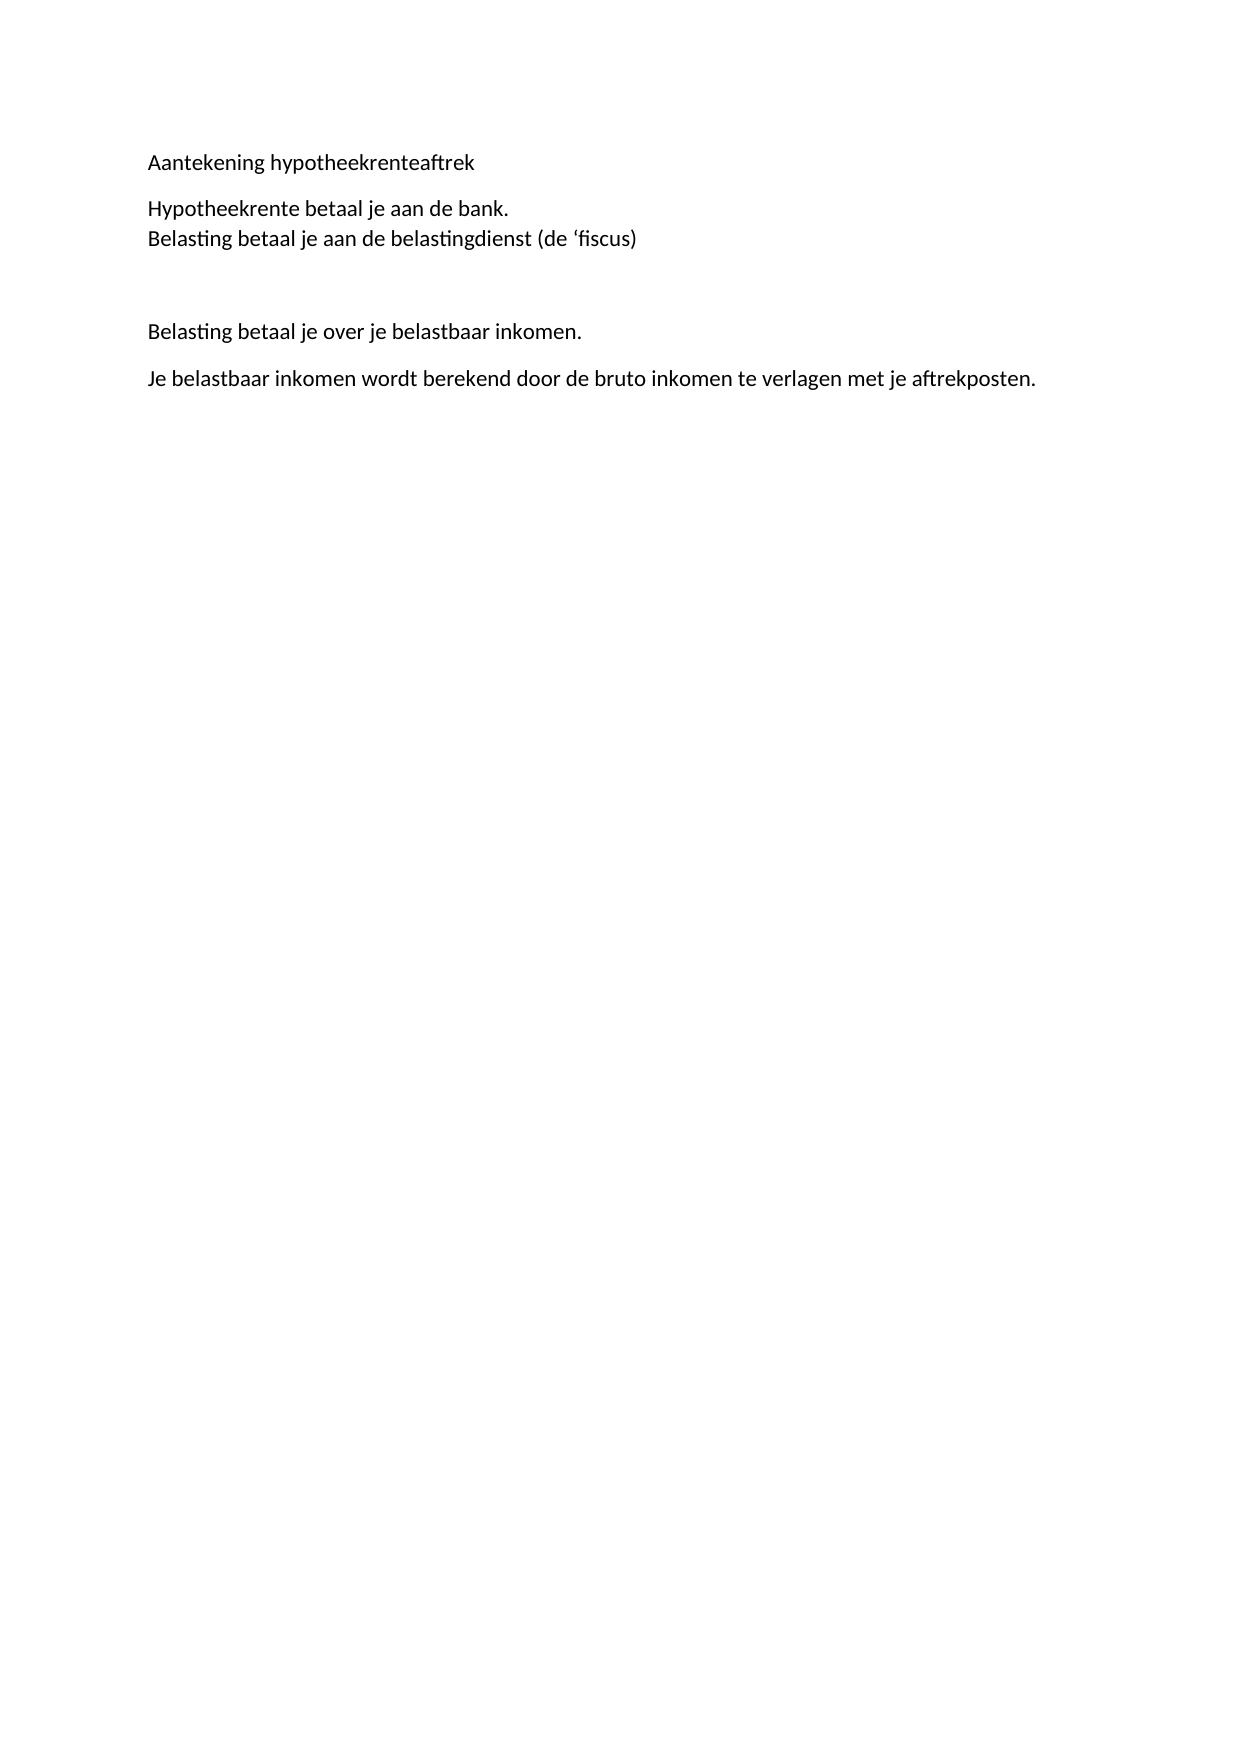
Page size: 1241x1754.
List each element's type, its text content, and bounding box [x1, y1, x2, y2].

text Aantekening hypotheekrenteaftrek [148, 148, 1093, 176]
text Belasting betaal je over je belastbaar inkomen. [148, 317, 1093, 345]
text Je belastbaar inkomen wordt berekend door de bruto inkomen te verlagen met je aftrekposten. [148, 364, 1093, 392]
text Hypotheekrente betaal je aan de bank. Belasting betaal je aan de belastingdienst (de ‘fiscus) [148, 194, 1093, 252]
